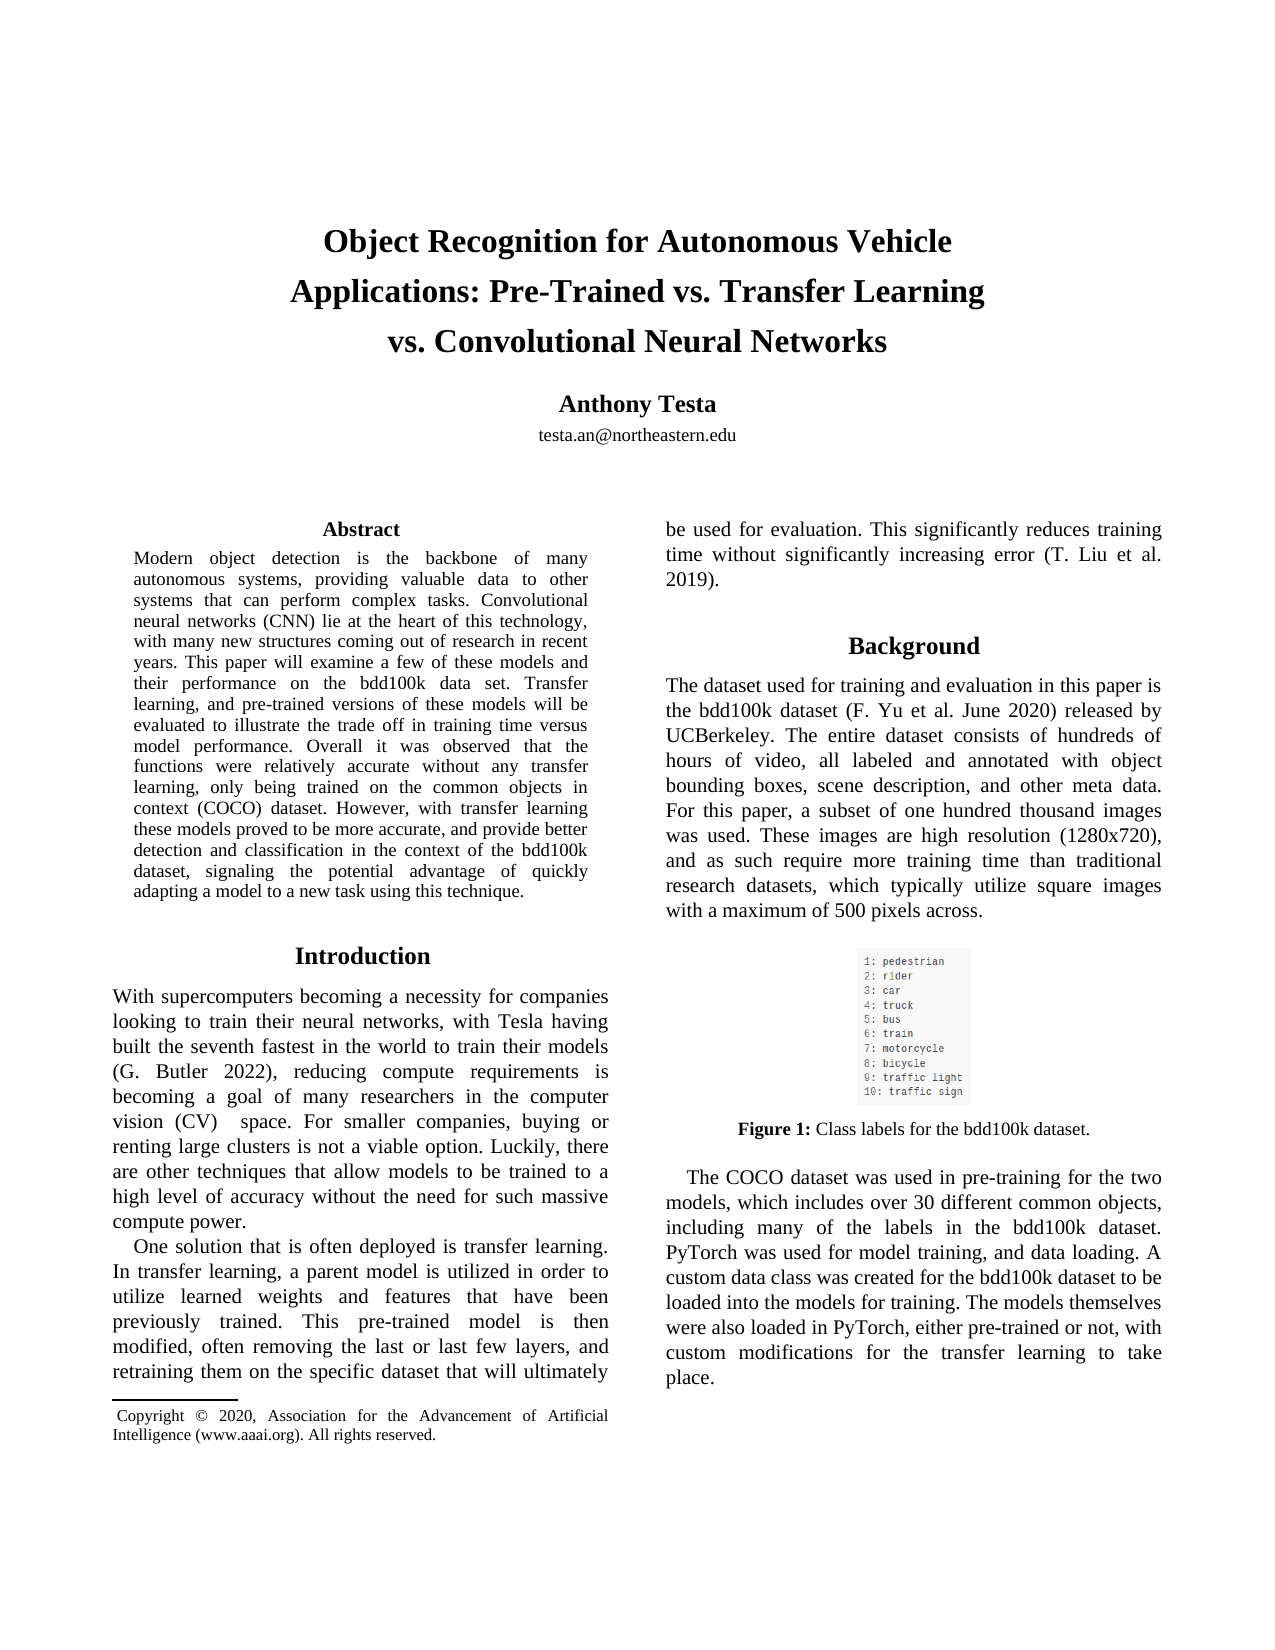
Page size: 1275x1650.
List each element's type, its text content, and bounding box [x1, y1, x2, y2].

text The dataset used for training and evaluation in this paper is the bdd100k dataset (F. Yu et al. June 2020) released by UCBerkeley. The entire dataset consists of hundreds of hours of video, all labeled and annotated with object bounding boxes, scene description, and other meta data. For this paper, a subset of one hundred thousand images was used. These images are high resolution (1280x720), and as such require more training time than traditional research datasets, which typically utilize square images with a maximum of 500 pixels across. [666, 673, 1162, 923]
picture [857, 948, 971, 1105]
title Object Recognition for Autonomous Vehicle [112, 212, 1162, 262]
text Modern object detection is the backbone of many autonomous systems, providing valuable data to other systems that can perform complex tasks. Convolutional neural networks (CNN) lie at the heart of this technology, with many new structures coming out of research in recent years. This paper will examine a few of these models and their performance on the bdd100k data set. Transfer learning, and pre-trained versions of these models will be evaluated to illustrate the trade off in training time versus model performance. Overall it was observed that the functions were relatively accurate without any transfer learning, only being trained on the common objects in context (COCO) dataset. However, with transfer learning these models proved to be more accurate, and provide better detection and classification in the context of the bdd100k dataset, signaling the potential advantage of quickly adapting a model to a new task using this technique. [133, 548, 589, 902]
text Anthony Testa [112, 387, 1162, 419]
text Figure 1: Class labels for the bdd100k dataset. [666, 960, 1162, 1140]
text Copyright © 2020, Association for the Advancement of Artificial Intelligence (www.aaai.org). All rights reserved. [112, 1406, 609, 1444]
subtitle Introduction [112, 939, 609, 971]
text With supercomputers becoming a necessity for companies looking to train their neural networks, with Tesla having built the seventh fastest in the world to train their models (G. Butler 2022), reducing compute requirements is becoming a goal of many researchers in the computer vision (CV) space. For smaller companies, buying or renting large clusters is not a viable option. Luckily, there are other techniques that allow models to be trained to a high level of accuracy without the need for such massive compute power. [112, 983, 609, 1233]
title vs. Convolutional Neural Networks [112, 312, 1162, 362]
title Applications: Pre-Trained vs. Transfer Learning [112, 262, 1162, 312]
text The COCO dataset was used in pre-training for the two models, which includes over 30 different common objects, including many of the labels in the bdd100k dataset. PyTorch was used for model training, and data loading. A custom data class was created for the bdd100k dataset to be loaded into the models for training. The models themselves were also loaded in PyTorch, either pre-trained or not, with custom modifications for the transfer learning to take place. [666, 1165, 1162, 1390]
subtitle Background [666, 629, 1162, 660]
text be used for evaluation. This significantly reduces training time without significantly increasing error (T. Liu et al. 2019). [666, 517, 1162, 592]
text One solution that is often deployed is transfer learning. In transfer learning, a parent model is utilized in order to utilize learned weights and features that have been previously trained. This pre-trained model is then modified, often removing the last or last few layers, and retraining them on the specific dataset that will ultimately [112, 1233, 609, 1383]
subtitle Abstract [112, 517, 609, 542]
text testa.an@northeastern.edu [112, 425, 1162, 467]
